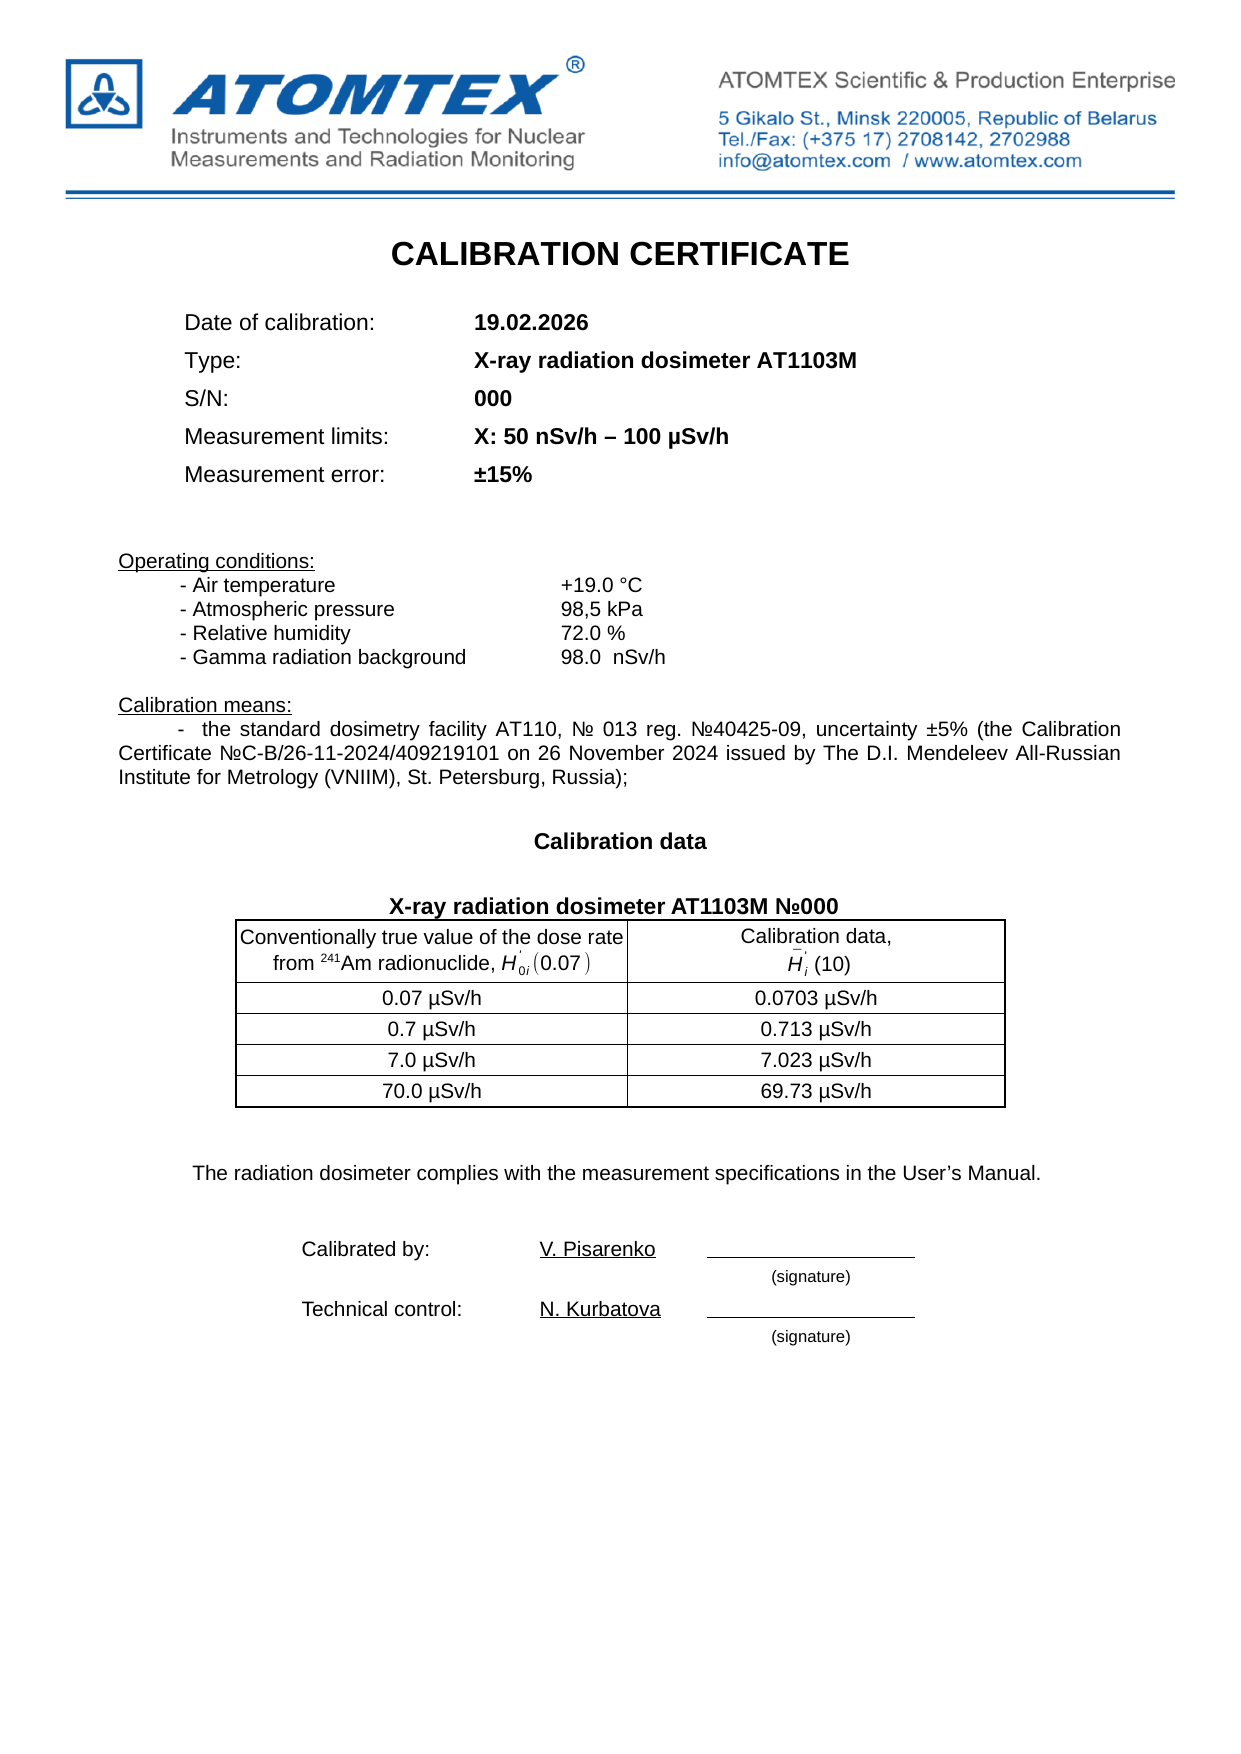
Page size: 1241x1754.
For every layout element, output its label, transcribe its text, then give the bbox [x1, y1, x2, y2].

table_cell 000 [468, 379, 1062, 417]
text Calibration means: [118, 693, 1122, 717]
text Calibration data [118, 828, 1122, 854]
table_cell S/N: [178, 379, 468, 417]
table_cell 0.0703 µSv/h [628, 983, 1004, 1013]
table_header Calibrated by: [298, 1234, 536, 1263]
table_cell [298, 1324, 536, 1353]
text - the standard dosimetry facility AT110, № 013 reg. №40425-09, uncertainty ±5% (the Calibration Certificate №С-В/26-11-2024/409219101 on 26 November 2024 issued by The D.I. Mendeleev All-Russian Institute for Metrology (VNIIM), St. Petersburg, Russia); [118, 717, 1122, 789]
table_header Calibration data, (10) [628, 921, 1004, 982]
table_header V. Pisarenko [536, 1234, 680, 1263]
text - Air temperature +19.0 °C [179, 573, 1122, 597]
table_header Conventionally true value of the dose rate from 241Am radionuclide, [237, 921, 627, 982]
table_header 19.02.2026 [468, 304, 1062, 341]
table_cell [680, 1294, 942, 1323]
table_cell 7.0 µSv/h [237, 1045, 627, 1075]
table_cell 0.07 µSv/h [237, 983, 627, 1013]
text The radiation dosimeter complies with the measurement specifications in the User’s Manual. [118, 1161, 1122, 1184]
table_cell [536, 1324, 680, 1353]
table_cell X-ray radiation dosimeter AT1103M [468, 341, 1062, 379]
table_cell N. Kurbatova [536, 1294, 680, 1323]
table_cell ±15% [468, 455, 1062, 493]
table_cell 70.0 µSv/h [237, 1076, 627, 1106]
text - Atmospheric pressure 98,5 kPa [179, 597, 1122, 621]
table_cell [298, 1264, 536, 1293]
table_cell 69.73 µSv/h [628, 1076, 1004, 1106]
text X-ray radiation dosimeter AT1103M №000 [118, 893, 1122, 919]
text Operating conditions: [118, 549, 1122, 573]
table_cell (signature) [680, 1324, 942, 1353]
table_cell (signature) [680, 1264, 942, 1293]
text - Gamma radiation background 98.0 nSv/h [179, 645, 1122, 669]
table_header Date of calibration: [178, 304, 468, 341]
table_cell Technical control: [298, 1294, 536, 1323]
table_cell 0.7 µSv/h [237, 1014, 627, 1044]
text CALIBRATION CERTIFICATE [118, 215, 1122, 272]
table_cell X: 50 nSv/h – 100 µSv/h [468, 417, 1062, 455]
table_header [680, 1234, 942, 1263]
table_cell 7.023 µSv/h [628, 1045, 1004, 1075]
table_cell 0.713 µSv/h [628, 1014, 1004, 1044]
table_cell Type: [178, 341, 468, 379]
table_cell Measurement error: [178, 455, 468, 493]
table_cell Measurement limits: [178, 417, 468, 455]
text - Relative humidity 72.0 % [179, 621, 1122, 645]
table_cell [536, 1264, 680, 1293]
